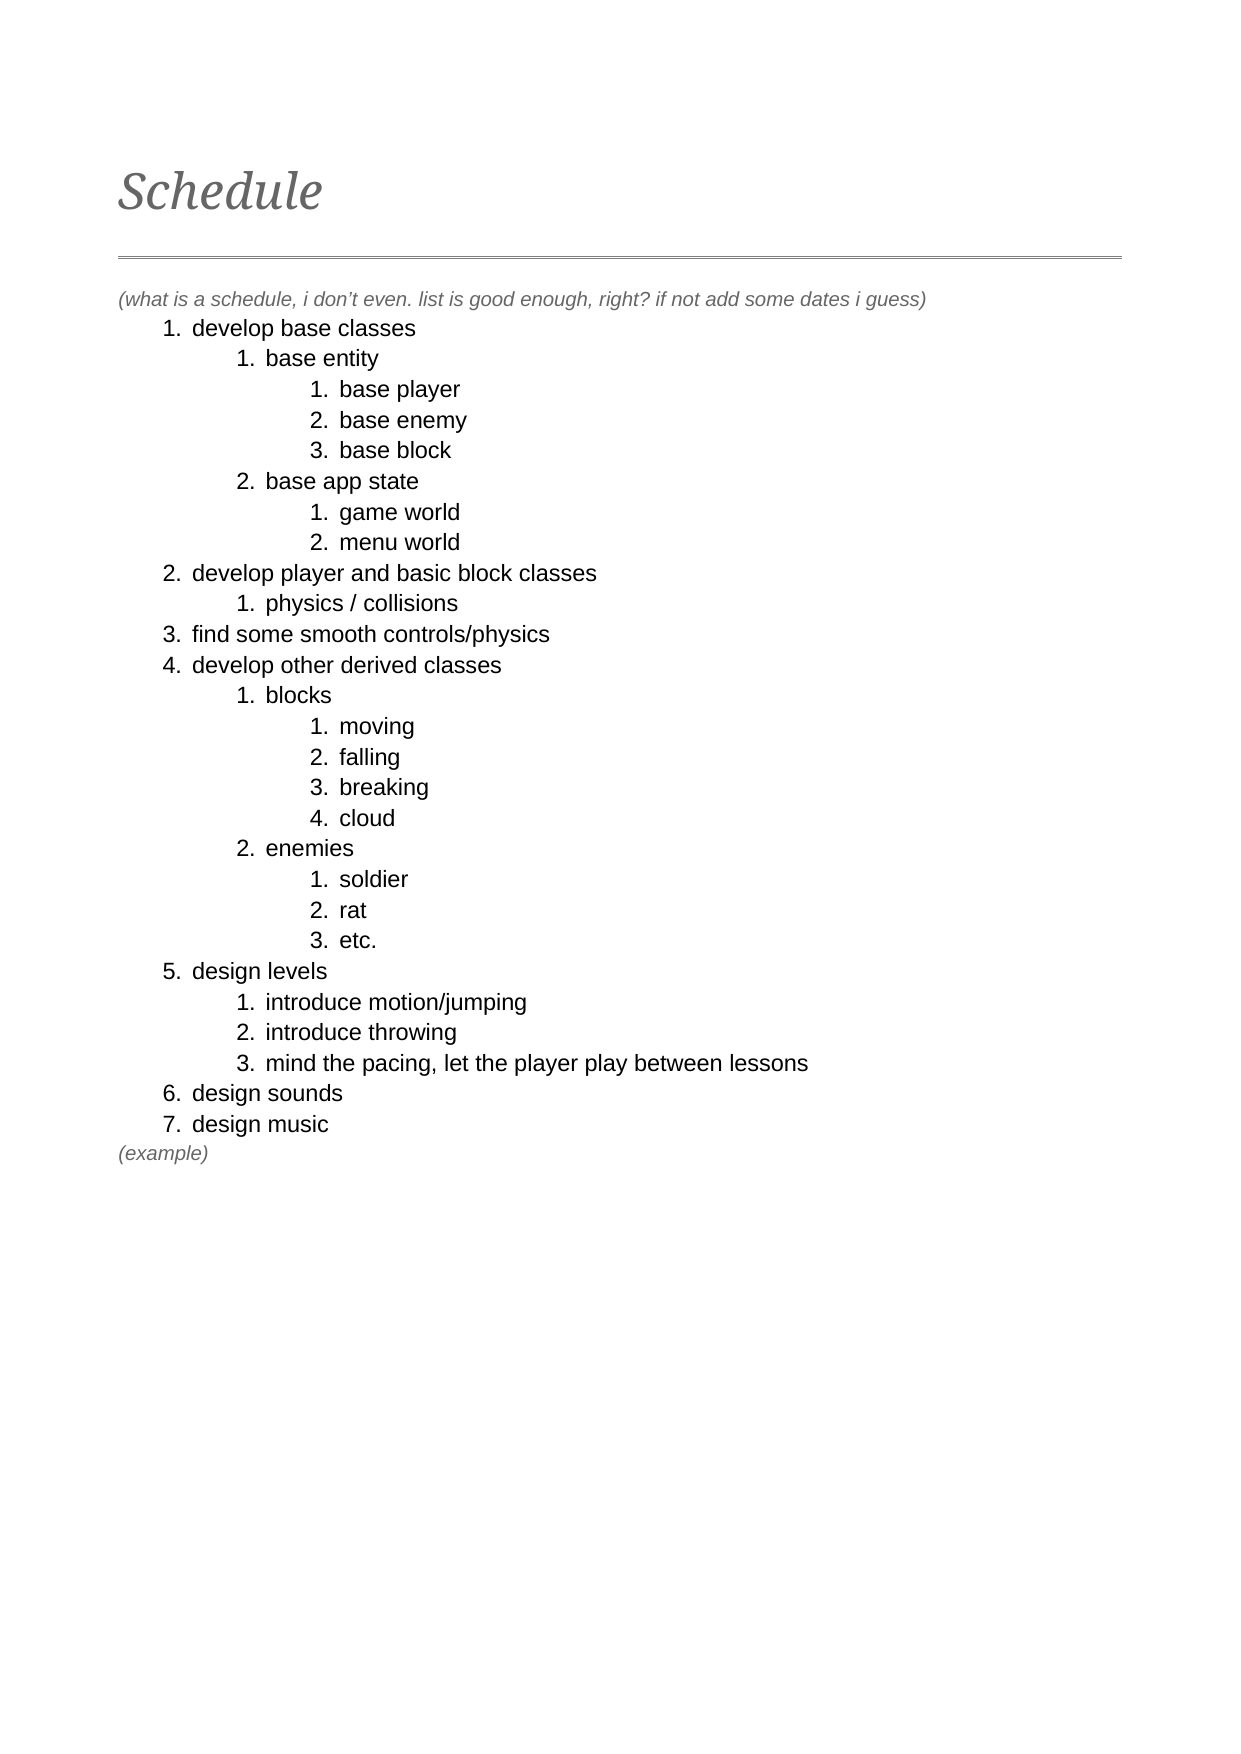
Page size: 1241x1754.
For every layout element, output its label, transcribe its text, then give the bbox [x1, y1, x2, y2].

list menu world [309, 529, 1122, 556]
list blocks [236, 682, 1122, 709]
list soldier [309, 866, 1122, 892]
list rat [309, 896, 1122, 923]
list mind the pacing, let the player play between lessons [236, 1049, 1122, 1076]
list find some smooth controls/physics [162, 621, 1122, 647]
list introduce motion/jumping [236, 988, 1122, 1015]
list physics / collisions [236, 590, 1122, 617]
list moving [309, 712, 1122, 739]
list base entity [236, 345, 1122, 372]
list breaking [309, 774, 1122, 801]
list cloud [309, 804, 1122, 831]
list falling [309, 743, 1122, 770]
list base app state [236, 467, 1122, 494]
list base block [309, 437, 1122, 464]
list develop base classes [162, 314, 1122, 341]
list develop player and basic block classes [162, 559, 1122, 586]
text Schedule [118, 156, 1122, 224]
list design levels [162, 957, 1122, 984]
list base enemy [309, 406, 1122, 433]
list design sounds [162, 1080, 1122, 1107]
list etc. [309, 927, 1122, 954]
list game world [309, 498, 1122, 525]
text (what is a schedule, i don’t even. list is good enough, right? if not add some dates i guess) [118, 288, 1122, 311]
list introduce throwing [236, 1019, 1122, 1046]
list design music [162, 1111, 1122, 1137]
text (example) [118, 1141, 1122, 1164]
list base player [309, 376, 1122, 402]
list develop other derived classes [162, 651, 1122, 678]
list enemies [236, 835, 1122, 862]
